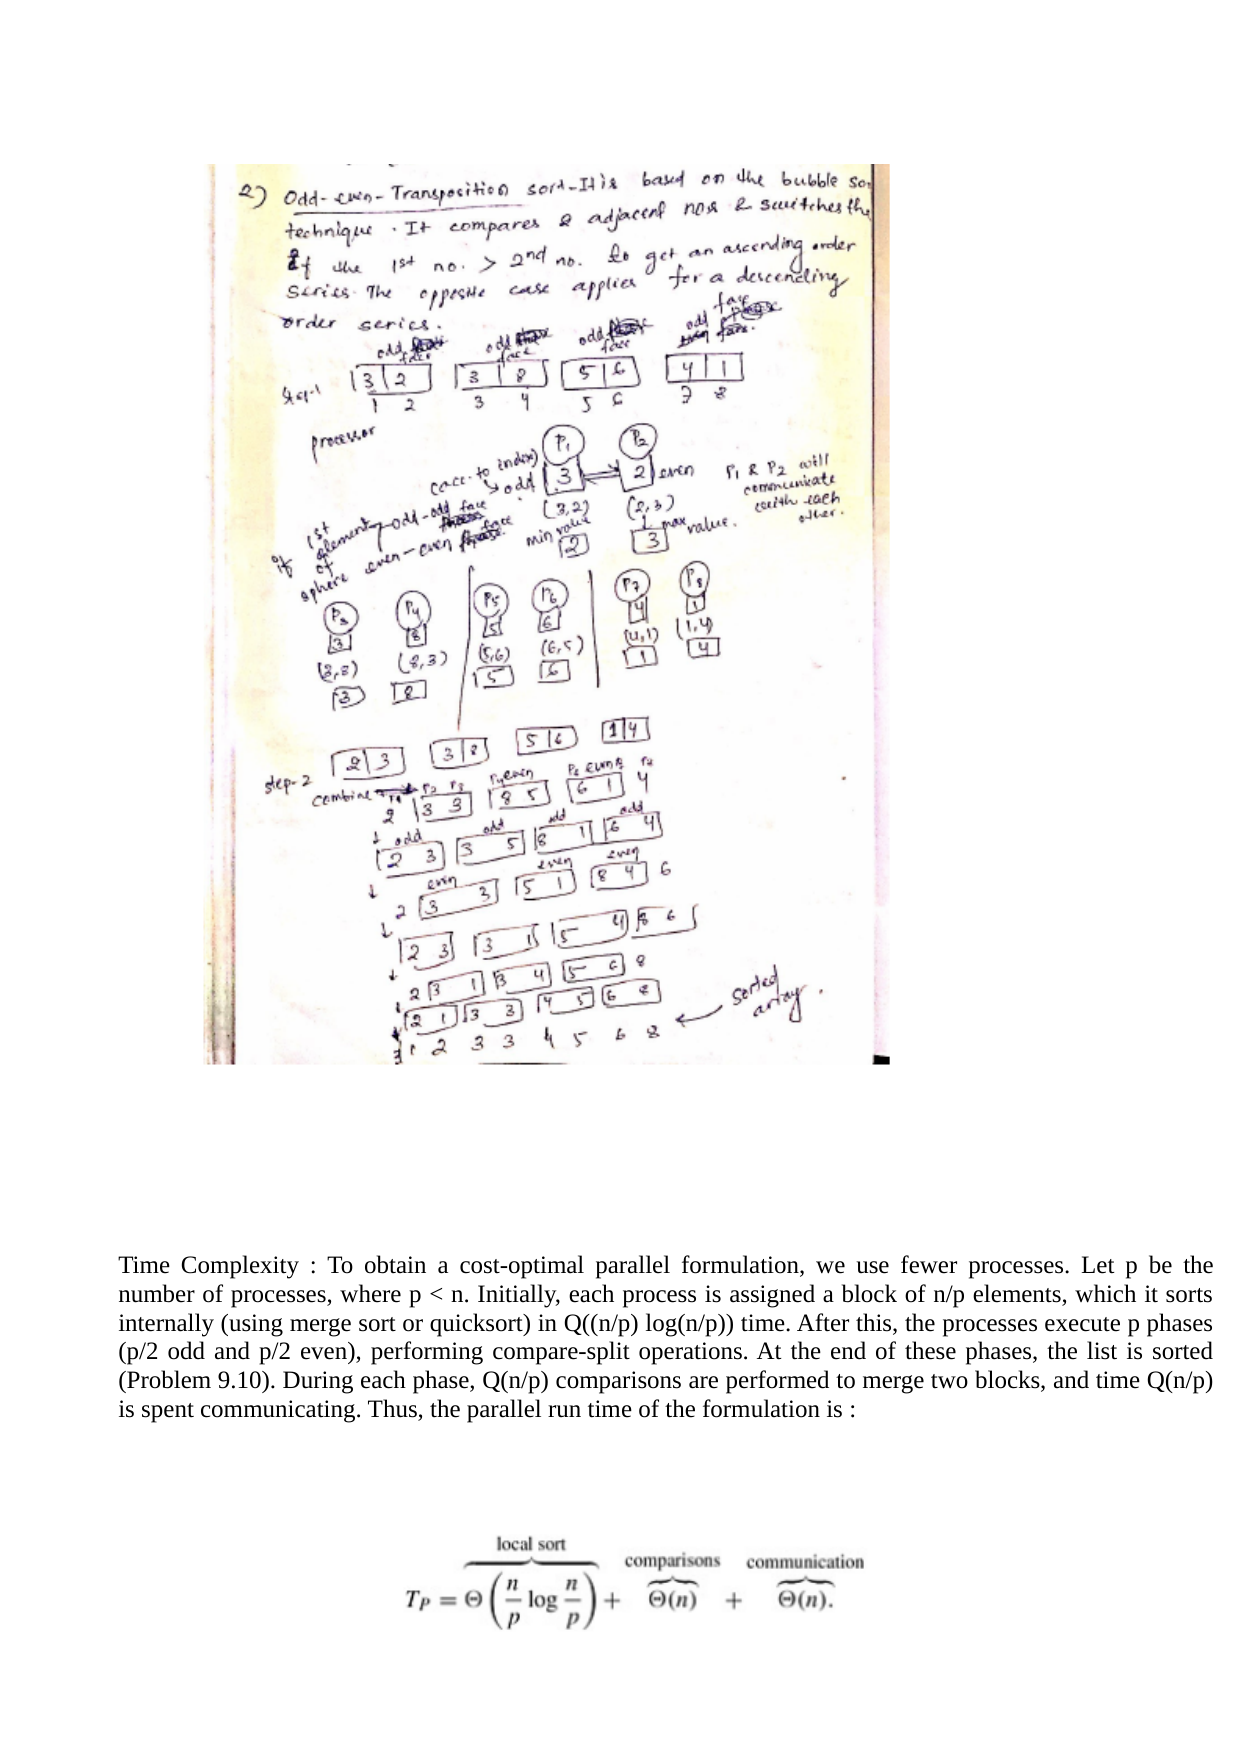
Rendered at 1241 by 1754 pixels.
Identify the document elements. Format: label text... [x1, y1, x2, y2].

picture [203, 164, 890, 1082]
picture [351, 1518, 889, 1669]
subtitle Time Complexity : To obtain a cost-optimal parallel formulation, we use fewer processes. Let p be the number of processes, where p < n. Initially, each process is assigned a block of n/p elements, which it sorts internally (using merge sort or quicksort) in Q((n/p) log(n/p)) time. After this, the processes execute p phases (p/2 odd and p/2 even), performing compare-split operations. At the end of these phases, the list is sorted (Problem 9.10). During each phase, Q(n/p) comparisons are performed to merge two blocks, and time Q(n/p) is spent communicating. Thus, the parallel run time of the formulation is : [118, 1250, 1216, 1423]
